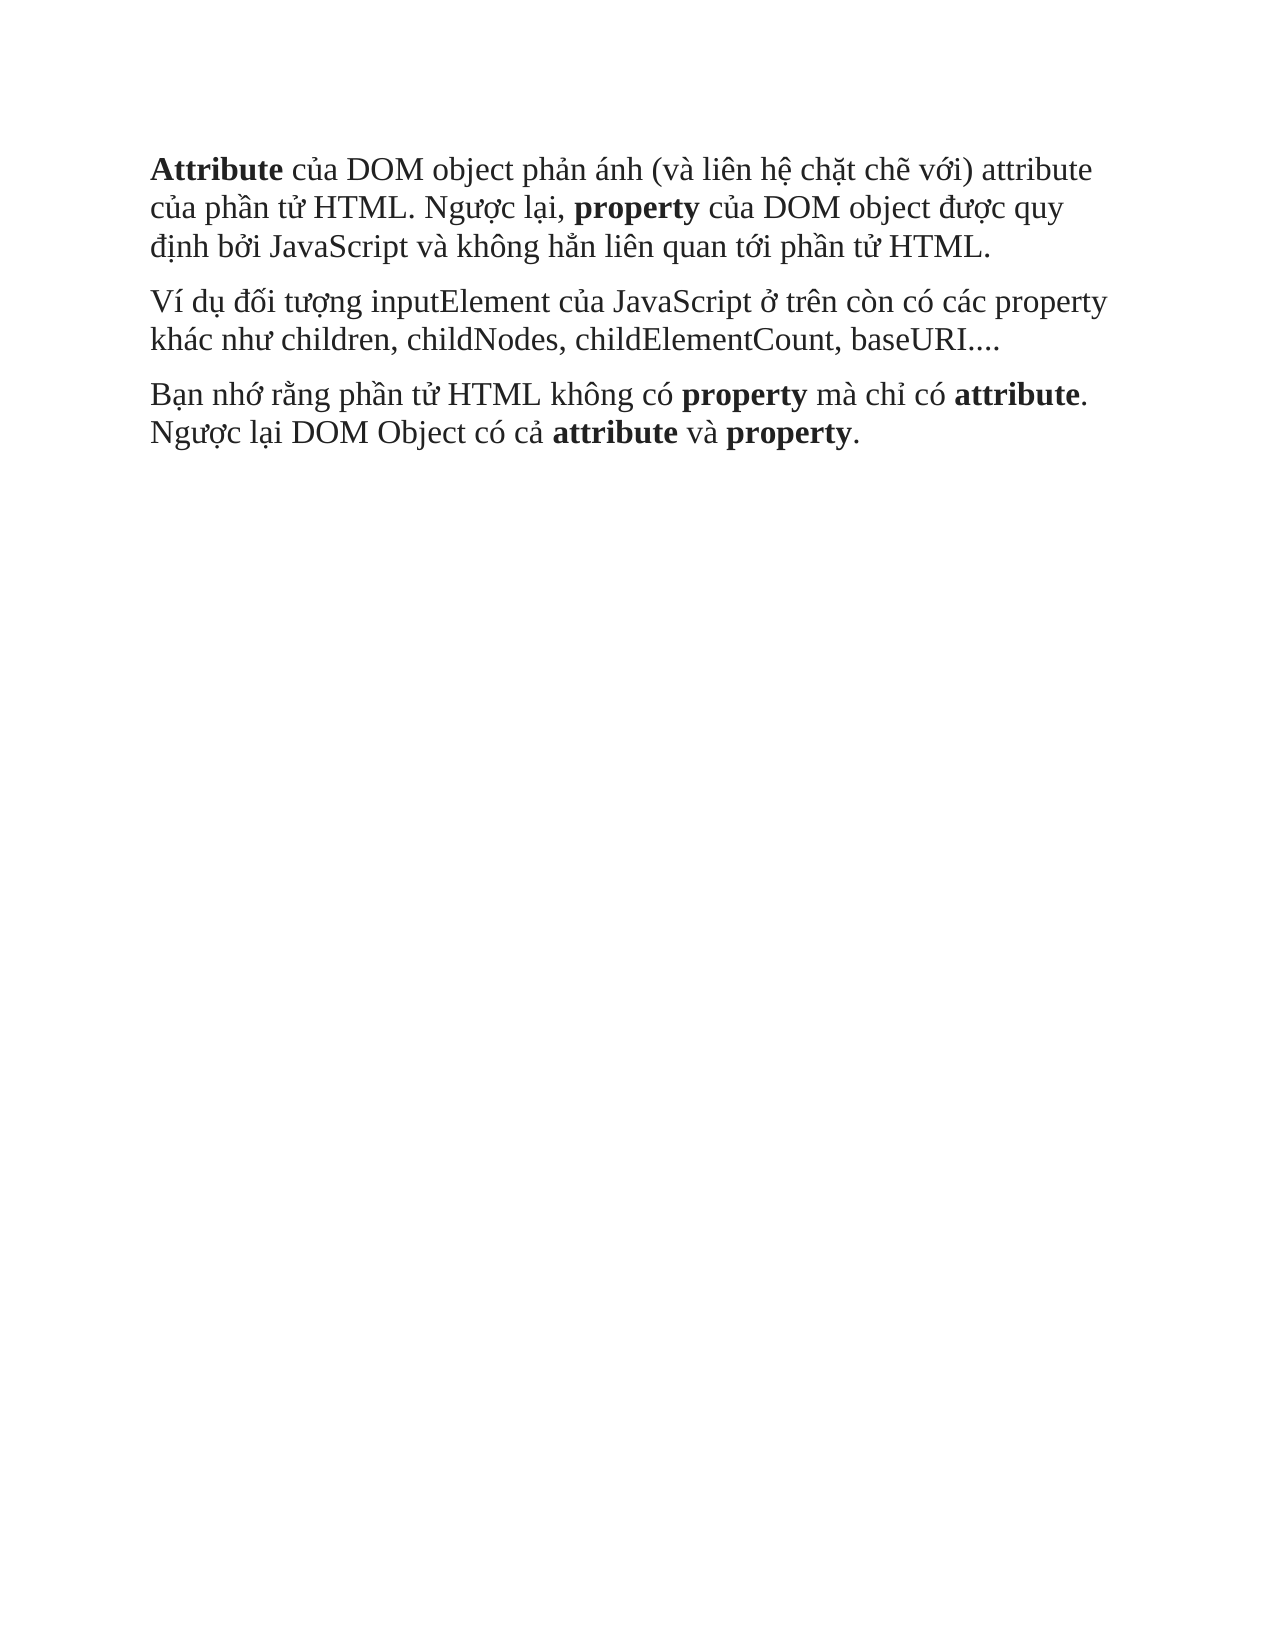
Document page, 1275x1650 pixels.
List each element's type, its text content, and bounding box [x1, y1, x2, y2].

text Attribute của DOM object phản ánh (và liên hệ chặt chẽ với) attribute của phần tử HTML. Ngược lại, property của DOM object được quy định bởi JavaScript và không hẳn liên quan tới phần tử HTML. [150, 150, 1125, 265]
text Bạn nhớ rằng phần tử HTML không có property mà chỉ có attribute. Ngược lại DOM Object có cả attribute và property. [150, 375, 1125, 452]
text Ví dụ đối tượng inputElement của JavaScript ở trên còn có các property khác như children, childNodes, childElementCount, baseURI.... [150, 282, 1125, 358]
